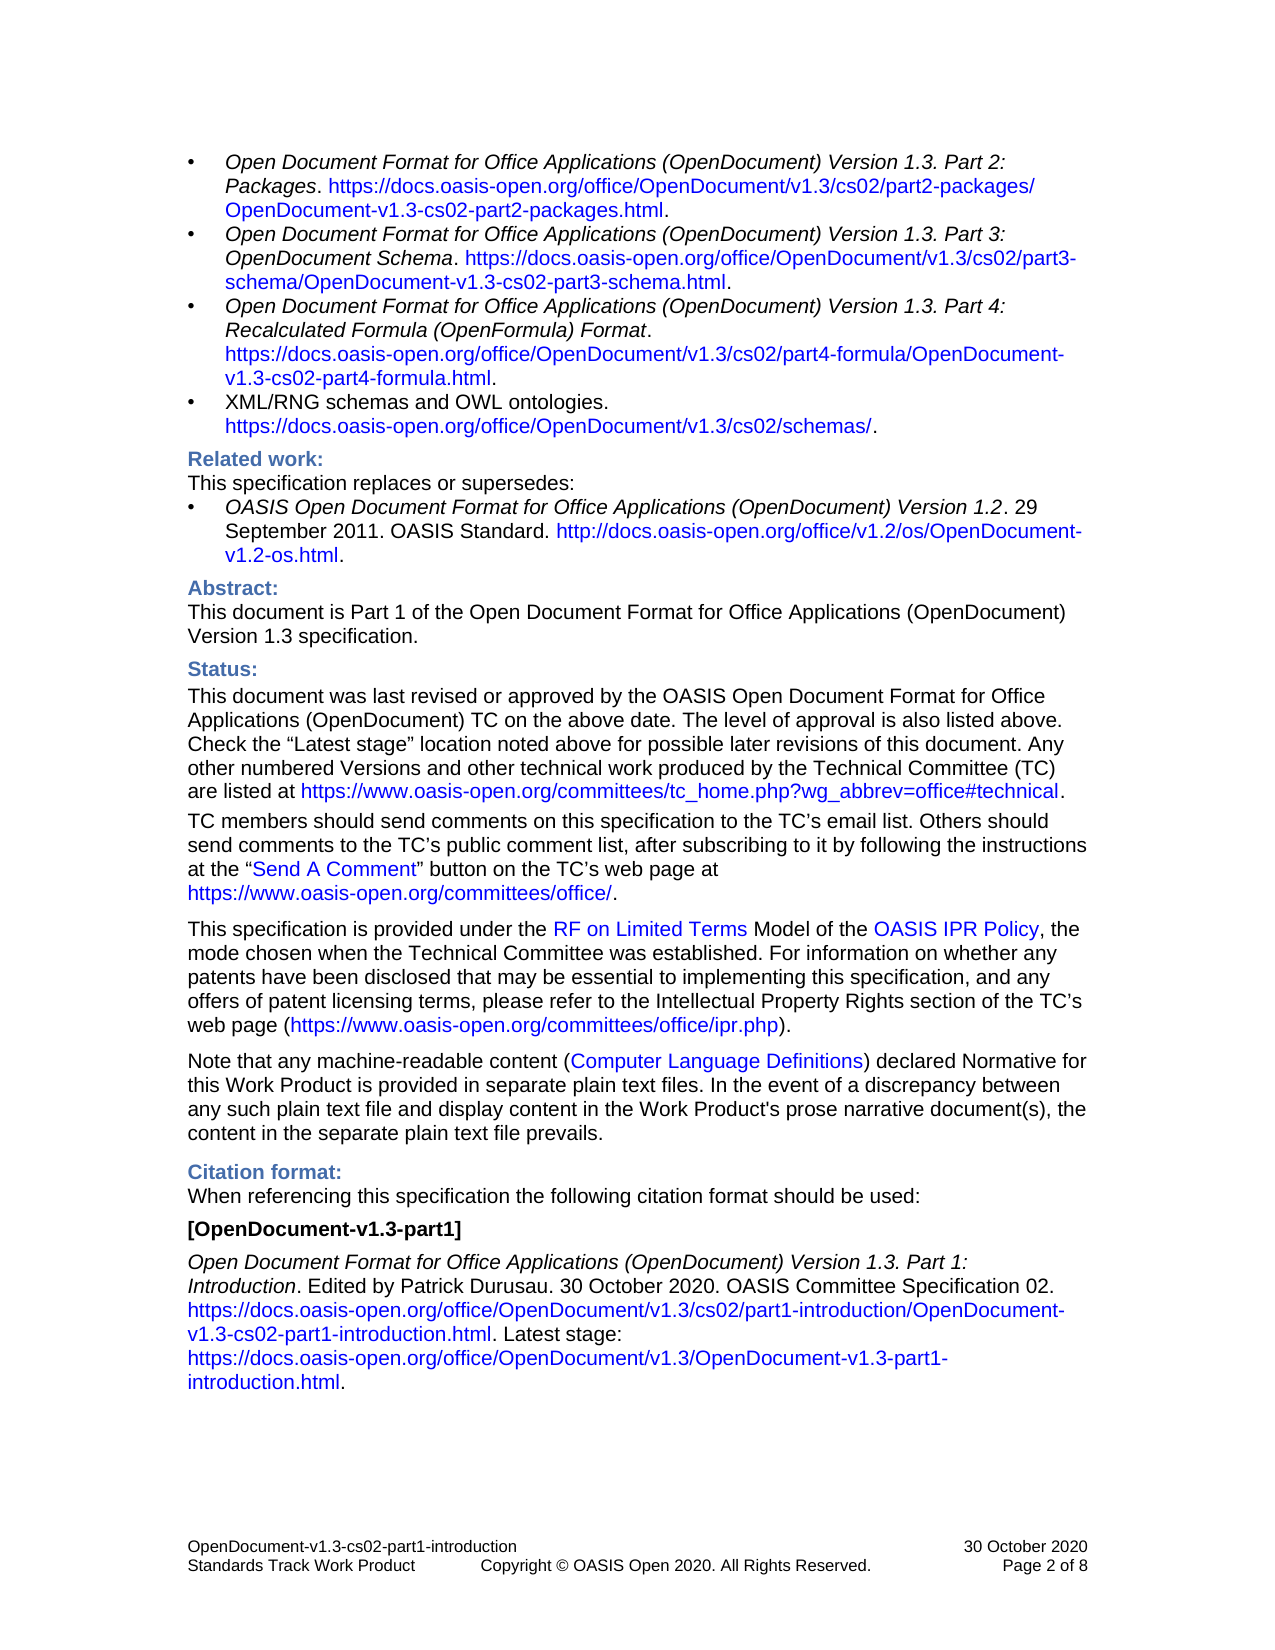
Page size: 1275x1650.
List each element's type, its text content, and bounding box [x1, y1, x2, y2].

list OASIS Open Document Format for Office Applications (OpenDocument) Version 1.2. 29 September 2011. OASIS Standard. http://docs.oasis-open.org/office/v1.2/os/OpenDocument-v1.2-os.html. [187, 495, 1088, 567]
title Status: [187, 657, 1088, 681]
title Abstract: [187, 576, 1088, 600]
title When referencing this specification the following citation format should be used: [187, 1184, 1088, 1208]
text This document was last revised or approved by the OASIS Open Document Format for Office Applications (OpenDocument) TC on the above date. The level of approval is also listed above. Check the “Latest stage” location noted above for possible later revisions of this document. Any other numbered Versions and other technical work produced by the Technical Committee (TC) are listed at https://www.oasis-open.org/committees/tc_home.php?wg_abbrev=office#technical. [187, 683, 1088, 803]
title Citation format: [187, 1160, 1088, 1184]
list Open Document Format for Office Applications (OpenDocument) Version 1.3. Part 4: Recalculated Formula (OpenFormula) Format. https://docs.oasis-open.org/office/OpenDocument/v1.3/cs02/part4-formula/OpenDocument-v1.3-cs02-part4-formula.html. [187, 294, 1088, 390]
text Open Document Format for Office Applications (OpenDocument) Version 1.3. Part 1: Introduction. Edited by Patrick Durusau. 30 October 2020. OASIS Committee Specification 02. https://docs.oasis-open.org/office/OpenDocument/v1.3/cs02/part1-introduction/OpenDocument-v1.3-cs02-part1-introduction.html. Latest stage: https://docs.oasis-open.org/office/OpenDocument/v1.3/OpenDocument-v1.3-part1-introduction.html. [187, 1250, 1088, 1393]
title This specification replaces or supersedes: [187, 471, 1088, 495]
text This specification is provided under the RF on Limited Terms Model of the OASIS IPR Policy, the mode chosen when the Technical Committee was established. For information on whether any patents have been disclosed that may be essential to implementing this specification, and any offers of patent licensing terms, please refer to the Intellectual Property Rights section of the TC’s web page (https://www.oasis-open.org/committees/office/ipr.php). [187, 917, 1088, 1037]
text This document is Part 1 of the Open Document Format for Office Applications (OpenDocument) Version 1.3 specification. [187, 600, 1088, 648]
list Open Document Format for Office Applications (OpenDocument) Version 1.3. Part 2: Packages. https://docs.oasis-open.org/office/OpenDocument/v1.3/cs02/part2-packages/OpenDocument-v1.3-cs02-part2-packages.html. [187, 150, 1088, 222]
text TC members should send comments on this specification to the TC’s email list. Others should send comments to the TC’s public comment list, after subscribing to it by following the instructions at the “Send A Comment” button on the TC’s web page at https://www.oasis-open.org/committees/office/. [187, 809, 1088, 905]
text Note that any machine-readable content (Computer Language Definitions) declared Normative for this Work Product is provided in separate plain text files. In the event of a discrepancy between any such plain text file and display content in the Work Product's prose narrative document(s), the content in the separate plain text file prevails. [187, 1049, 1088, 1145]
list XML/RNG schemas and OWL ontologies. https://docs.oasis-open.org/office/OpenDocument/v1.3/cs02/schemas/. [187, 390, 1088, 438]
title [OpenDocument-v1.3-part1] [187, 1217, 1088, 1241]
title Related work: [187, 447, 1088, 471]
list Open Document Format for Office Applications (OpenDocument) Version 1.3. Part 3: OpenDocument Schema. https://docs.oasis-open.org/office/OpenDocument/v1.3/cs02/part3-schema/OpenDocument-v1.3-cs02-part3-schema.html. [187, 222, 1088, 294]
